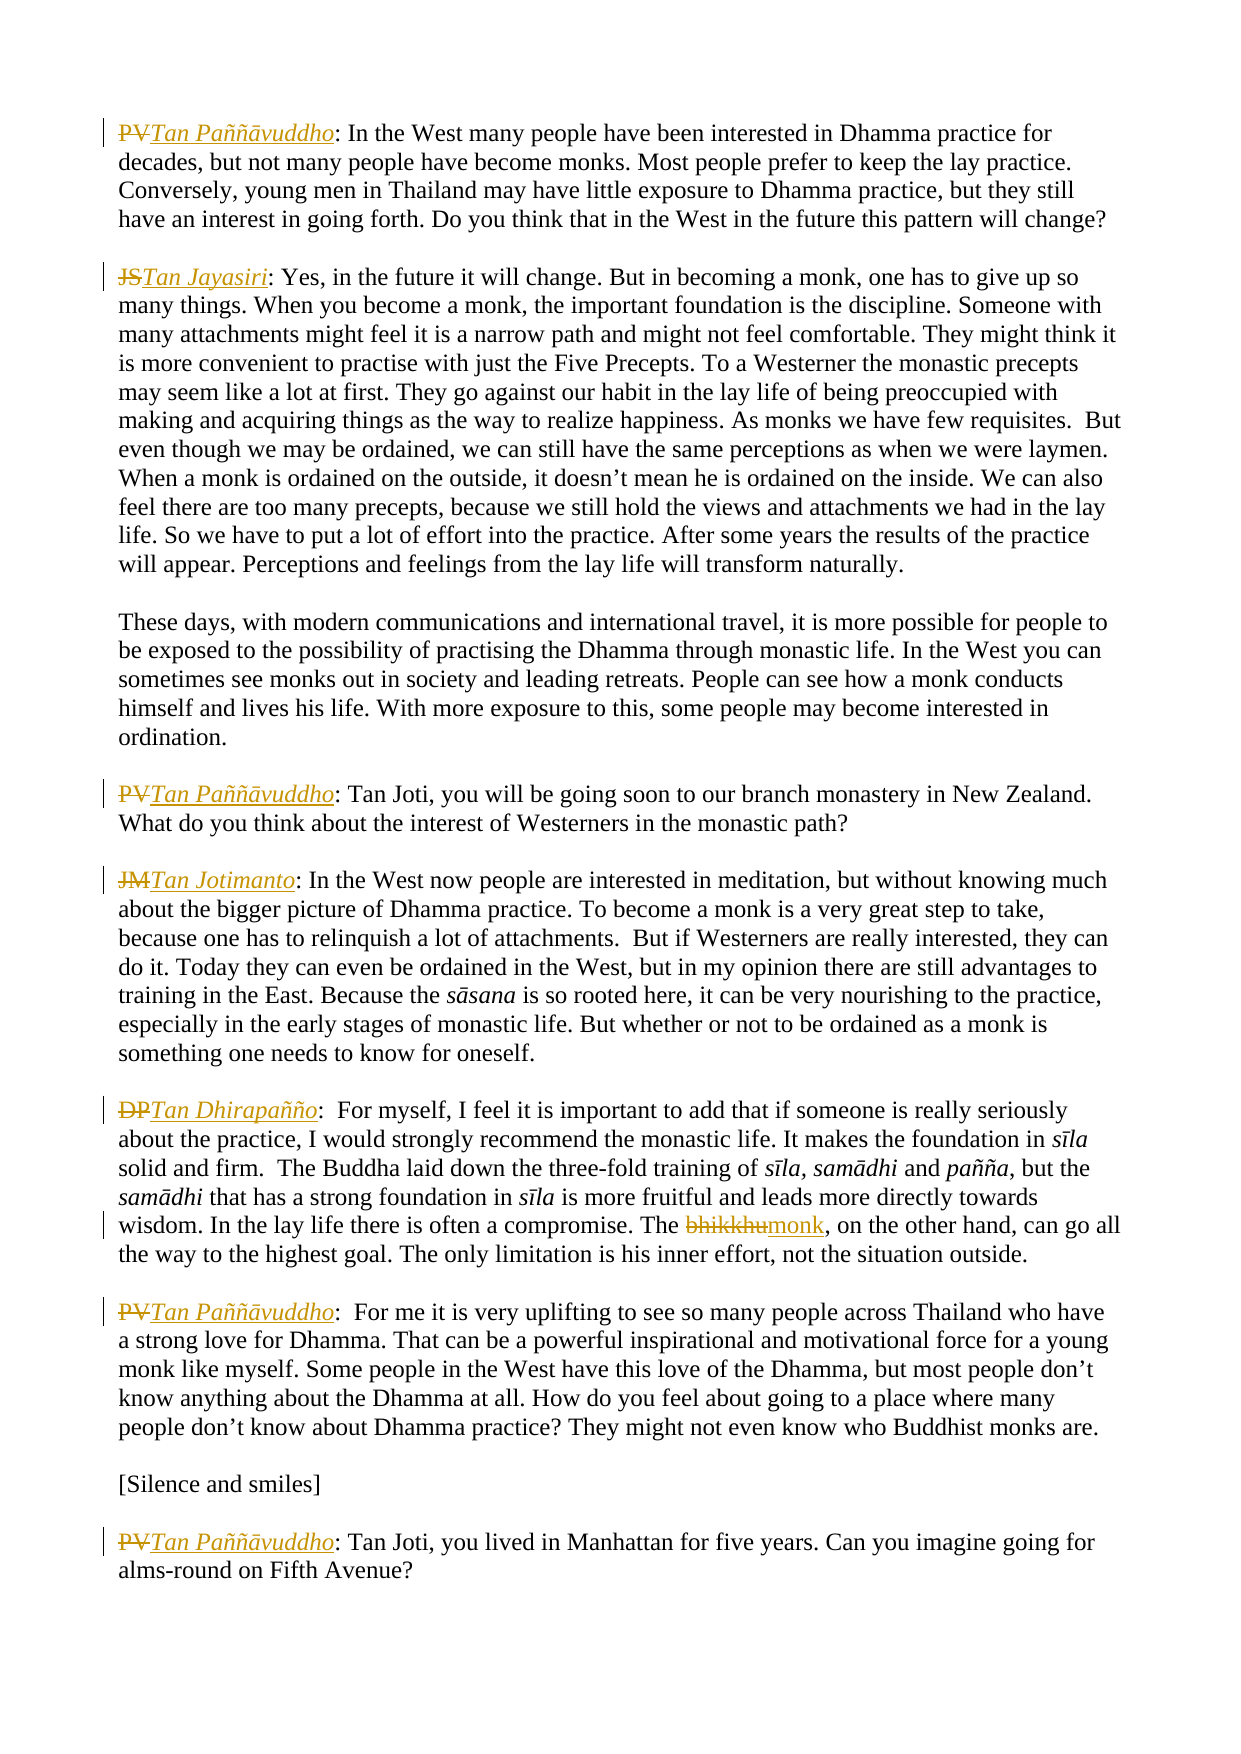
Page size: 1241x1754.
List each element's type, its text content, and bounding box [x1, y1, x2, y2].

text [Silence and smiles] [118, 1469, 1122, 1498]
text Tan Dhirapañño‎: For myself, I feel it is important to add that if someone is really seriously about the practice, I would strongly recommend the monastic life. It makes the foundation in sīla solid and firm. The Buddha laid down the three-fold training of sīla, samādhi and pañña, but the samādhi that has a strong foundation in sīla is more fruitful and leads more directly towards wisdom. In the lay life there is often a compromise. The monk, on the other hand, can go all the way to the highest goal. The only limitation is his inner effort, not the situation outside. [118, 1096, 1122, 1268]
text Tan Paññāvuddho‎: Tan Joti, you will be going soon to our branch monastery in New Zealand. What do you think about the interest of Westerners in the monastic path? [118, 779, 1122, 837]
text Tan Jayasiri: Yes, in the future it will change. But in becoming a monk, one has to give up so many things. When you become a monk, the important foundation is the discipline. Someone with many attachments might feel it is a narrow path and might not feel comfortable. They might think it is more convenient to practise with just the Five Precepts. To a Westerner the monastic precepts may seem like a lot at first. They go against our habit in the lay life of being preoccupied with making and acquiring things as the way to realize happiness. As monks we have few requisites. But even though we may be ordained, we can still have the same perceptions as when we were laymen. When a monk is ordained on the outside, it doesn’t mean he is ordained on the inside. We can also feel there are too many precepts, because we still hold the views and attachments we had in the lay life. So we have to put a lot of effort into the practice. After some years the results of the practice will appear. Perceptions and feelings from the lay life will transform naturally. [118, 262, 1122, 578]
text Tan Paññāvuddho‎: For me it is very uplifting to see so many people across Thailand who have a strong love for Dhamma. That can be a powerful inspirational and motivational force for a young monk like myself. Some people in the West have this love of the Dhamma, but most people don’t know anything about the Dhamma at all. How do you feel about going to a place where many people don’t know about Dhamma practice? They might not even know who Buddhist monks are. [118, 1297, 1122, 1441]
text Tan Paññāvuddho‎: Tan Joti, you lived in Manhattan for five years. Can you imagine going for alms-round on Fifth Avenue? [118, 1527, 1122, 1584]
text Tan Jotimanto: In the West now people are interested in meditation, but without knowing much about the bigger picture of Dhamma practice. To become a monk is a very great step to take, because one has to relinquish a lot of attachments. But if Westerners are really interested, they can do it. Today they can even be ordained in the West, but in my opinion there are still advantages to training in the East. Because the sāsana is so rooted here, it can be very nourishing to the practice, especially in the early stages of monastic life. But whether or not to be ordained as a monk is something one needs to know for oneself. [118, 866, 1122, 1067]
text Tan Paññāvuddho‎: In the West many people have been interested in Dhamma practice for decades, but not many people have become monks. Most people prefer to keep the lay practice. Conversely, young men in Thailand may have little exposure to Dhamma practice, but they still have an interest in going forth. Do you think that in the West in the future this pattern will change? [118, 118, 1122, 233]
text These days, with modern communications and international travel, it is more possible for people to be exposed to the possibility of practising the Dhamma through monastic life. In the West you can sometimes see monks out in society and leading retreats. People can see how a monk conducts himself and lives his life. With more exposure to this, some people may become interested in ordination. [118, 607, 1122, 751]
